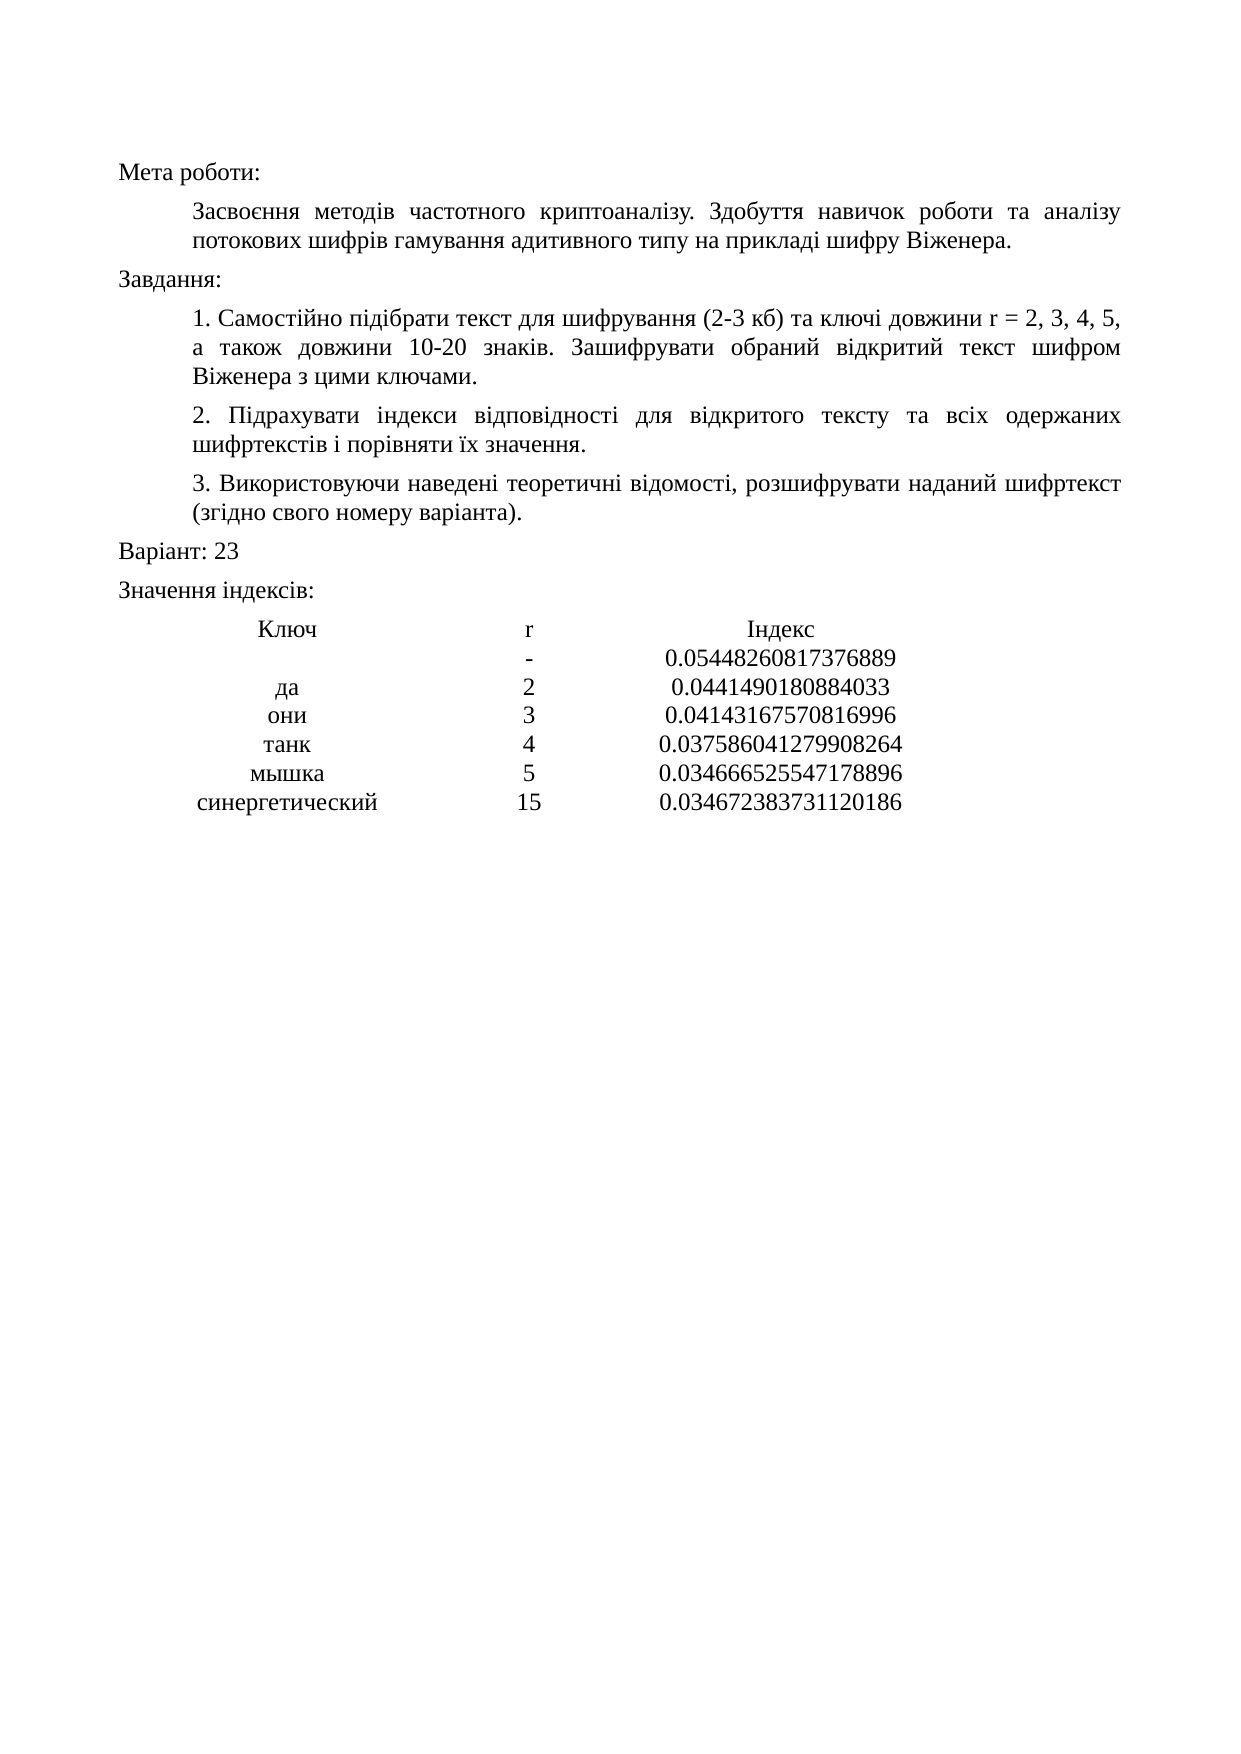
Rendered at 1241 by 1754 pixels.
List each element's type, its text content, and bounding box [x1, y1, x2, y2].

table_cell [112, 643, 462, 672]
table_cell - [462, 643, 596, 672]
table_cell да [112, 672, 462, 701]
text Значення індексів: [118, 575, 1122, 604]
table_cell танк [112, 729, 462, 758]
table_cell 0.034666525547178896 [596, 758, 966, 787]
table_cell 4 [462, 729, 596, 758]
text 3. Використовуючи наведені теоретичні відомості, розшифрувати наданий шифртекст (згідно свого номеру варіанта). [192, 468, 1122, 526]
table_cell 2 [462, 672, 596, 701]
table_cell синергетический [112, 787, 462, 816]
table_cell 15 [462, 787, 596, 816]
table_cell мышка [112, 758, 462, 787]
table_cell 0.037586041279908264 [596, 729, 966, 758]
table_cell 3 [462, 701, 596, 729]
text Мета роботи: [118, 157, 1122, 186]
text Варіант: 23 [118, 536, 1122, 565]
table_cell 0.04143167570816996 [596, 701, 966, 729]
table_cell 0.0441490180884033 [596, 672, 966, 701]
table_header r [462, 614, 596, 643]
text Засвоєння методів частотного криптоаналізу. Здобуття навичок роботи та аналізу потокових шифрів гамування адитивного типу на прикладі шифру Віженера. [192, 196, 1122, 254]
table_header Індекс [596, 614, 966, 643]
table_cell 5 [462, 758, 596, 787]
table_cell они [112, 701, 462, 729]
table_cell 0.034672383731120186 [596, 787, 966, 816]
table_cell 0.05448260817376889 [596, 643, 966, 672]
text 2. Підрахувати індекси відповідності для відкритого тексту та всіх одержаних шифртекстів і порівняти їх значення. [192, 400, 1122, 458]
text 1. Самостійно підібрати текст для шифрування (2-3 кб) та ключі довжини r = 2, 3, 4, 5, а також довжини 10-20 знаків. Зашифрувати обраний відкритий текст шифром Віженера з цими ключами. [192, 303, 1122, 390]
text Завдання: [118, 264, 1122, 293]
table_header Ключ [112, 614, 462, 643]
